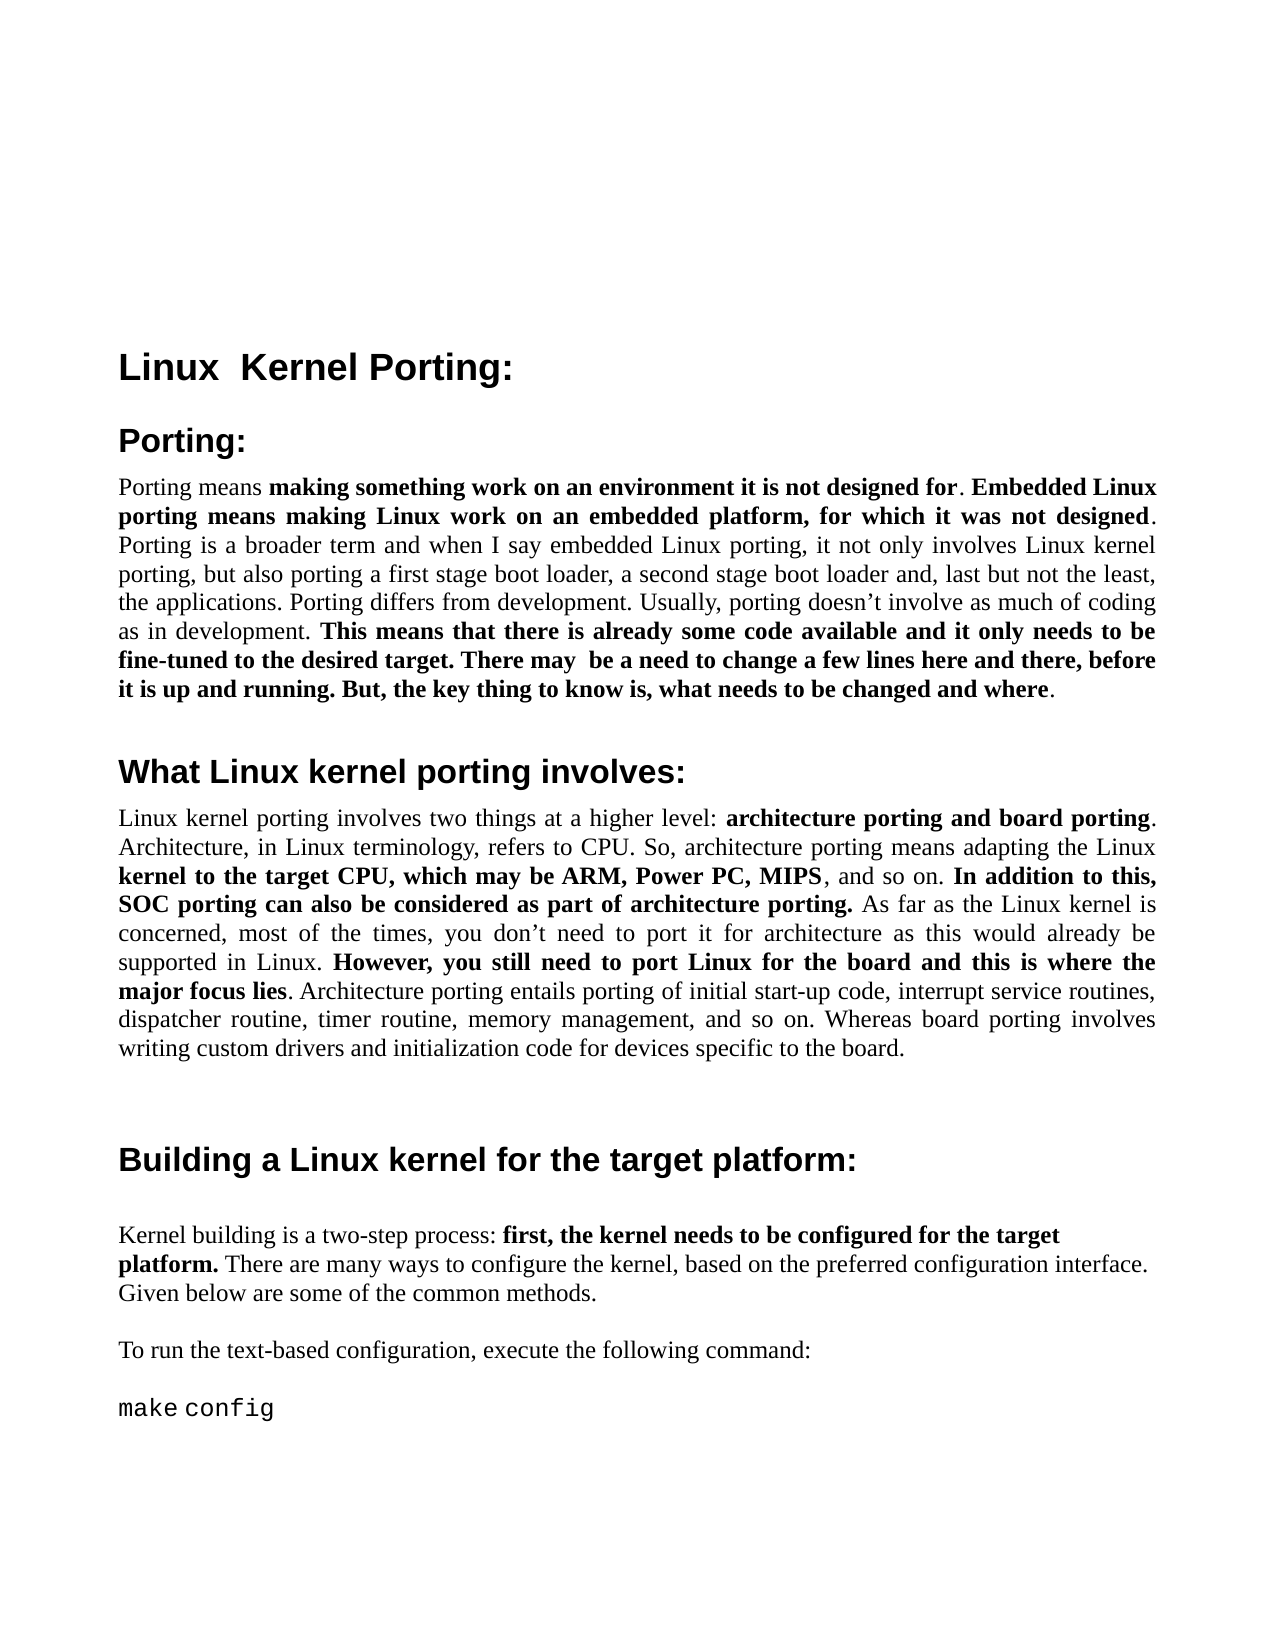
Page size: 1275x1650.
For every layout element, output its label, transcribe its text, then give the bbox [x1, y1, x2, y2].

text To run the text-based configuration, execute the following command: [118, 1306, 1157, 1364]
text Porting means making something work on an environment it is not designed for. Embedded Linux porting means making Linux work on an embedded platform, for which it was not designed. Porting is a broader term and when I say embedded Linux porting, it not only involves Linux kernel porting, but also porting a first stage boot loader, a second stage boot loader and, last but not the least, the applications. Porting differs from development. Usually, porting doesn’t involve as much of coding as in development. This means that there is already some code available and it only needs to be fine-tuned to the desired target. There may be a need to change a few lines here and there, before it is up and running. But, the key thing to know is, what needs to be changed and where. [118, 472, 1157, 702]
text make config [118, 1393, 1157, 1423]
subtitle Linux Kernel Porting: [118, 344, 1157, 388]
text Kernel building is a two-step process: first, the kernel needs to be configured for the target platform. There are many ways to configure the kernel, based on the preferred configuration interface. Given below are some of the common methods. [118, 1191, 1157, 1306]
subtitle Building a Linux kernel for the target platform: [118, 1140, 1157, 1179]
subtitle Porting: [118, 421, 1157, 460]
subtitle What Linux kernel porting involves: [118, 752, 1157, 791]
text Linux kernel porting involves two things at a higher level: architecture porting and board porting. Architecture, in Linux terminology, refers to CPU. So, architecture porting means adapting the Linux kernel to the target CPU, which may be ARM, Power PC, MIPS, and so on. In addition to this, SOC porting can also be considered as part of architecture porting. As far as the Linux kernel is concerned, most of the times, you don’t need to port it for architecture as this would already be supported in Linux. However, you still need to port Linux for the board and this is where the major focus lies. Architecture porting entails porting of initial start-up code, interrupt service routines, dispatcher routine, timer routine, memory management, and so on. Whereas board porting involves writing custom drivers and initialization code for devices specific to the board. [118, 803, 1157, 1062]
